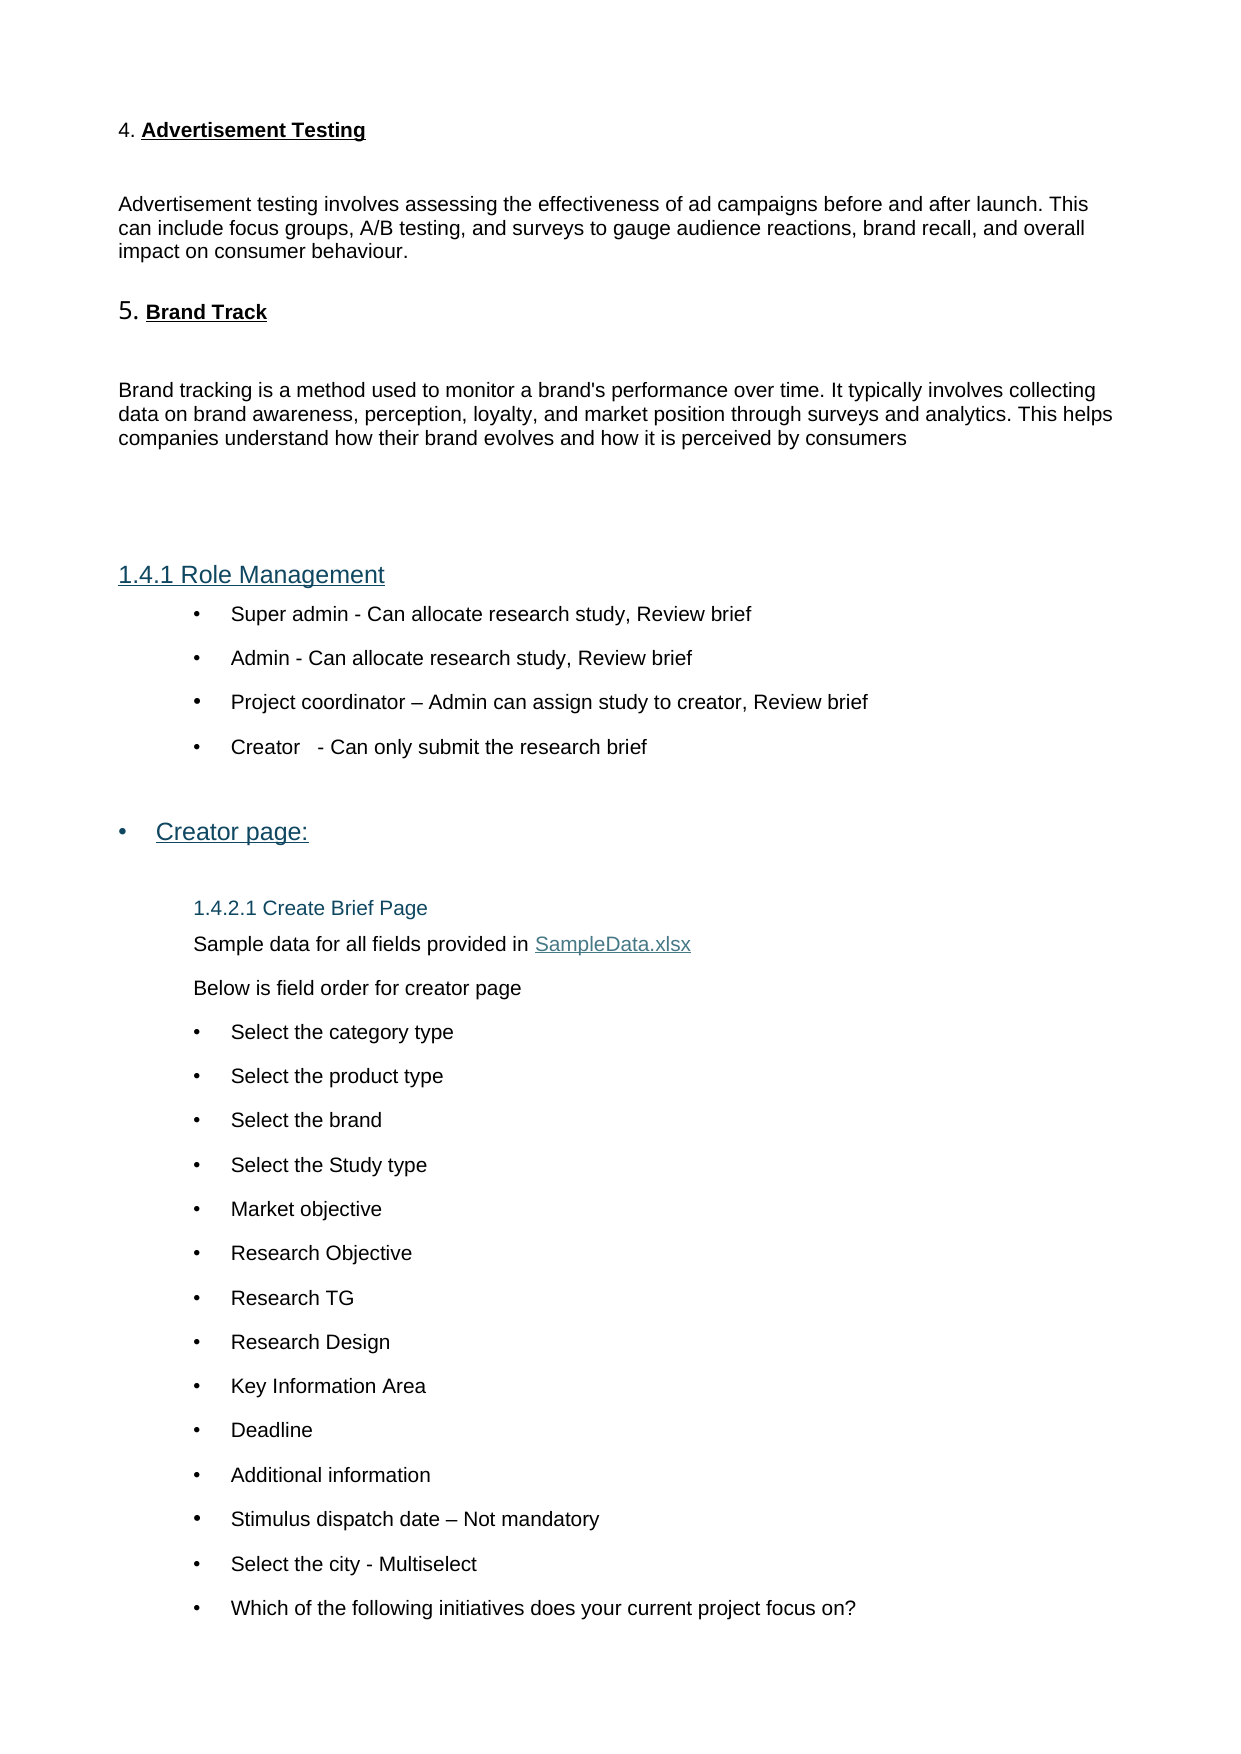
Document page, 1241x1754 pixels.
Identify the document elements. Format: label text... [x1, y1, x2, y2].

list Deadline [156, 1418, 1122, 1442]
text 5. Brand Track [118, 292, 1122, 327]
text 4. Advertisement Testing [118, 118, 1122, 142]
list Which of the following initiatives does your current project focus on? [156, 1596, 1122, 1620]
list Stimulus dispatch date – Not mandatory [156, 1507, 1122, 1531]
text 1.4.1 Role Management [118, 560, 1122, 589]
text Brand tracking is a method used to monitor a brand's performance over time. It typically involves collecting data on brand awareness, perception, loyalty, and market position through surveys and analytics. This helps companies understand how their brand evolves and how it is perceived by consumers [118, 377, 1122, 449]
text Advertisement testing involves assessing the effectiveness of ad campaigns before and after launch. This can include focus groups, A/B testing, and surveys to gauge audience reactions, brand recall, and overall impact on consumer behaviour. [118, 191, 1122, 263]
text Below is field order for creator page [118, 976, 1122, 999]
list Select the Study type [156, 1153, 1122, 1177]
list Market objective [156, 1197, 1122, 1221]
list Creator page: [81, 817, 1122, 846]
list Select the category type [156, 1020, 1122, 1044]
list Admin - Can allocate research study, Review brief [156, 646, 1122, 670]
list Research Objective [156, 1241, 1122, 1265]
list Key Information Area [156, 1374, 1122, 1398]
list Select the brand [156, 1108, 1122, 1132]
text 1.4.2.1 Create Brief Page [193, 896, 1122, 919]
list Creator - Can only submit the research brief [156, 735, 1122, 759]
list Research TG [156, 1285, 1122, 1309]
list Research Design [156, 1330, 1122, 1354]
list Select the city - Multiselect [156, 1552, 1122, 1576]
text Sample data for all fields provided in SampleData.xlsx [118, 931, 1122, 955]
list Super admin - Can allocate research study, Review brief [156, 602, 1122, 626]
list Additional information [156, 1462, 1122, 1487]
list Project coordinator – Admin can assign study to creator, Review brief [156, 690, 1122, 714]
list Select the product type [156, 1064, 1122, 1088]
